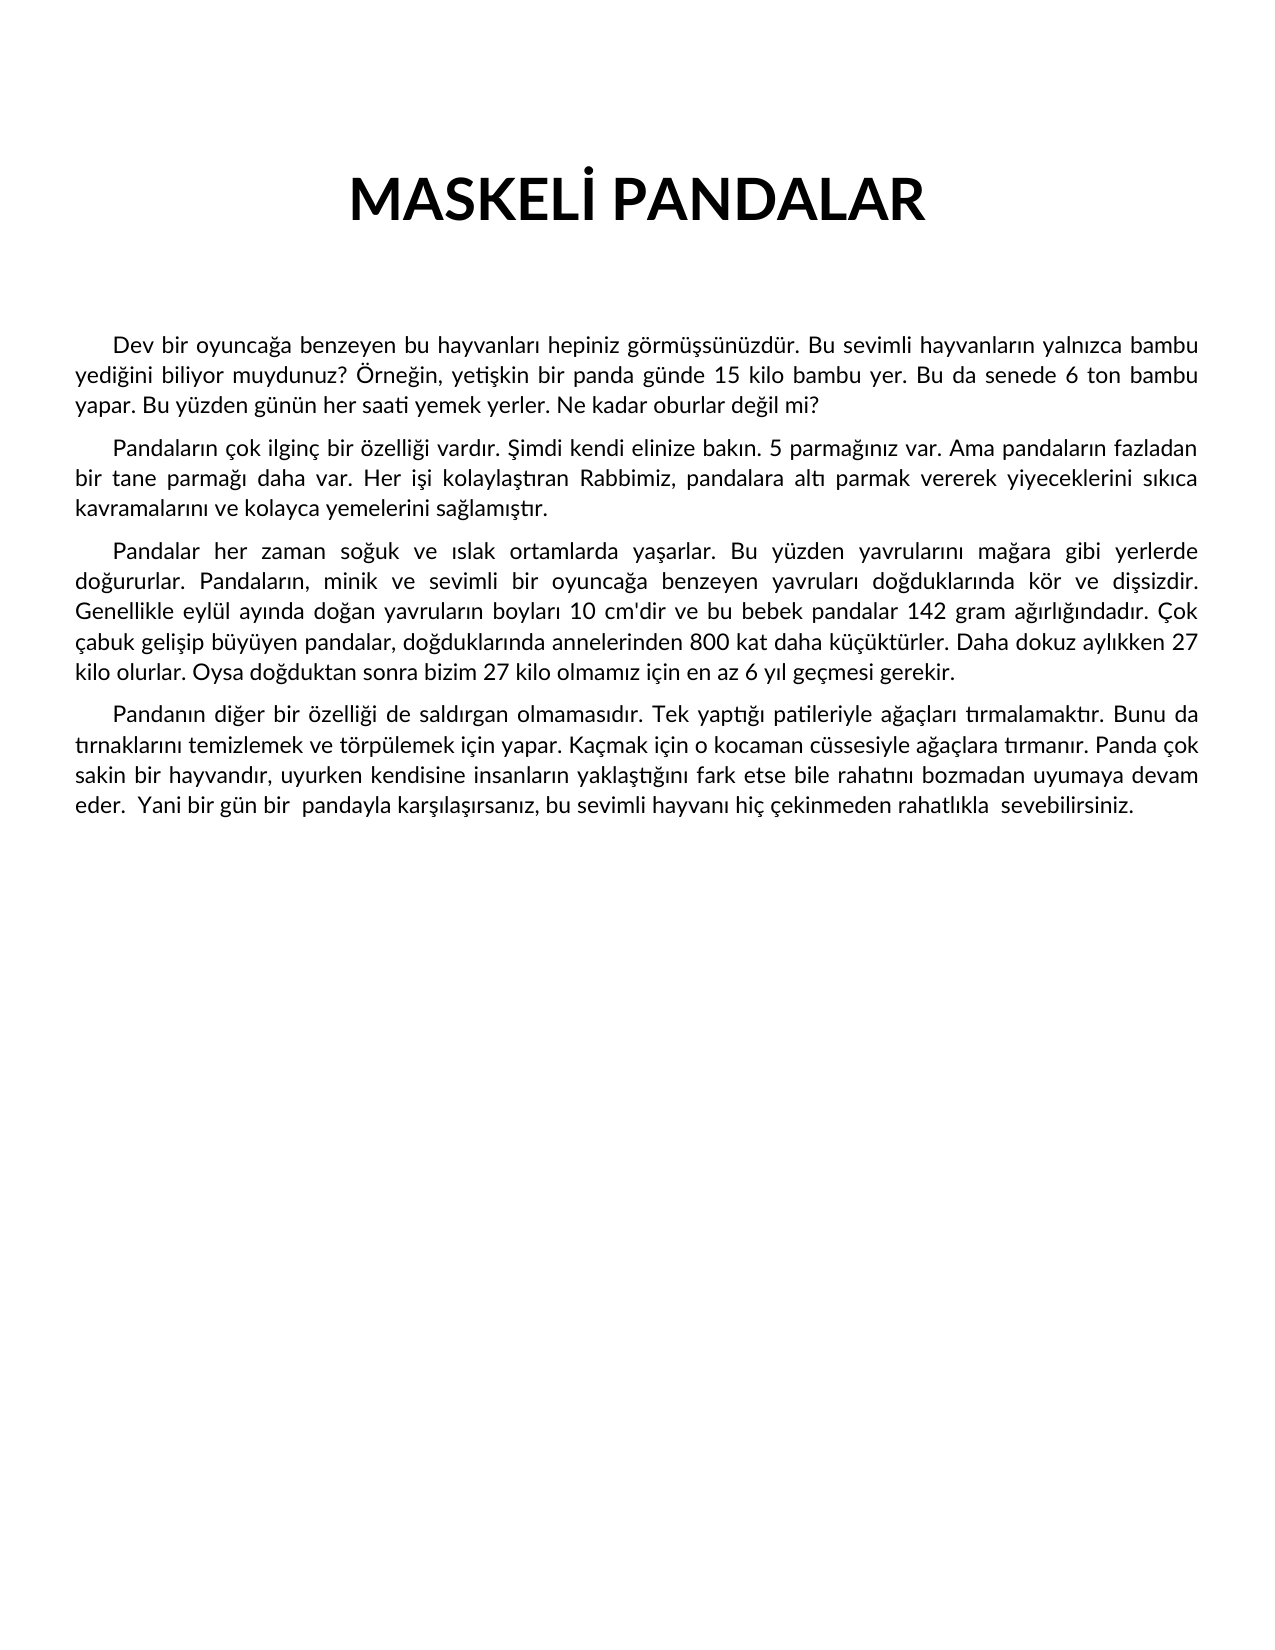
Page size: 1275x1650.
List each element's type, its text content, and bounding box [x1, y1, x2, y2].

subtitle MASKELİ PANDALAR [75, 162, 1200, 232]
text Dev bir oyuncağa benzeyen bu hayvanları hepiniz görmüşsünüzdür. Bu sevimli hayvanların yalnızca bambu yediğini biliyor muydunuz? Örneğin, yetişkin bir panda günde 15 kilo bambu yer. Bu da senede 6 ton bambu yapar. Bu yüzden günün her saati yemek yerler. Ne kadar oburlar değil mi? [75, 330, 1200, 418]
text Pandanın diğer bir özelliği de saldırgan olmamasıdır. Tek yaptığı patileriyle ağaçları tırmalamaktır. Bunu da tırnaklarını temizlemek ve törpülemek için yapar. Kaçmak için o kocaman cüssesiyle ağaçlara tırmanır. Panda çok sakin bir hayvandır, uyurken kendisine insanların yaklaştığını fark etse bile rahatını bozmadan uyumaya devam eder. Yani bir gün bir pandayla karşılaşırsanız, bu sevimli hayvanı hiç çekinmeden rahatlıkla sevebilirsiniz. [75, 700, 1200, 818]
text Pandalar her zaman soğuk ve ıslak ortamlarda yaşarlar. Bu yüzden yavrularını mağara gibi yerlerde doğururlar. Pandaların, minik ve sevimli bir oyuncağa benzeyen yavruları doğduklarında kör ve dişsizdir. Genellikle eylül ayında doğan yavruların boyları 10 cm'dir ve bu bebek pandalar 142 gram ağırlığındadır. Çok çabuk gelişip büyüyen pandalar, doğduklarında annelerinden 800 kat daha küçüktürler. Daha dokuz aylıkken 27 kilo olurlar. Oysa doğduktan sonra bizim 27 kilo olmamız için en az 6 yıl geçmesi gerekir. [75, 537, 1200, 685]
text Pandaların çok ilginç bir özelliği vardır. Şimdi kendi elinize bakın. 5 parmağınız var. Ama pandaların fazladan bir tane parmağı daha var. Her işi kolaylaştıran Rabbimiz, pandalara altı parmak vererek yiyeceklerini sıkıca kavramalarını ve kolayca yemelerini sağlamıştır. [75, 433, 1200, 521]
